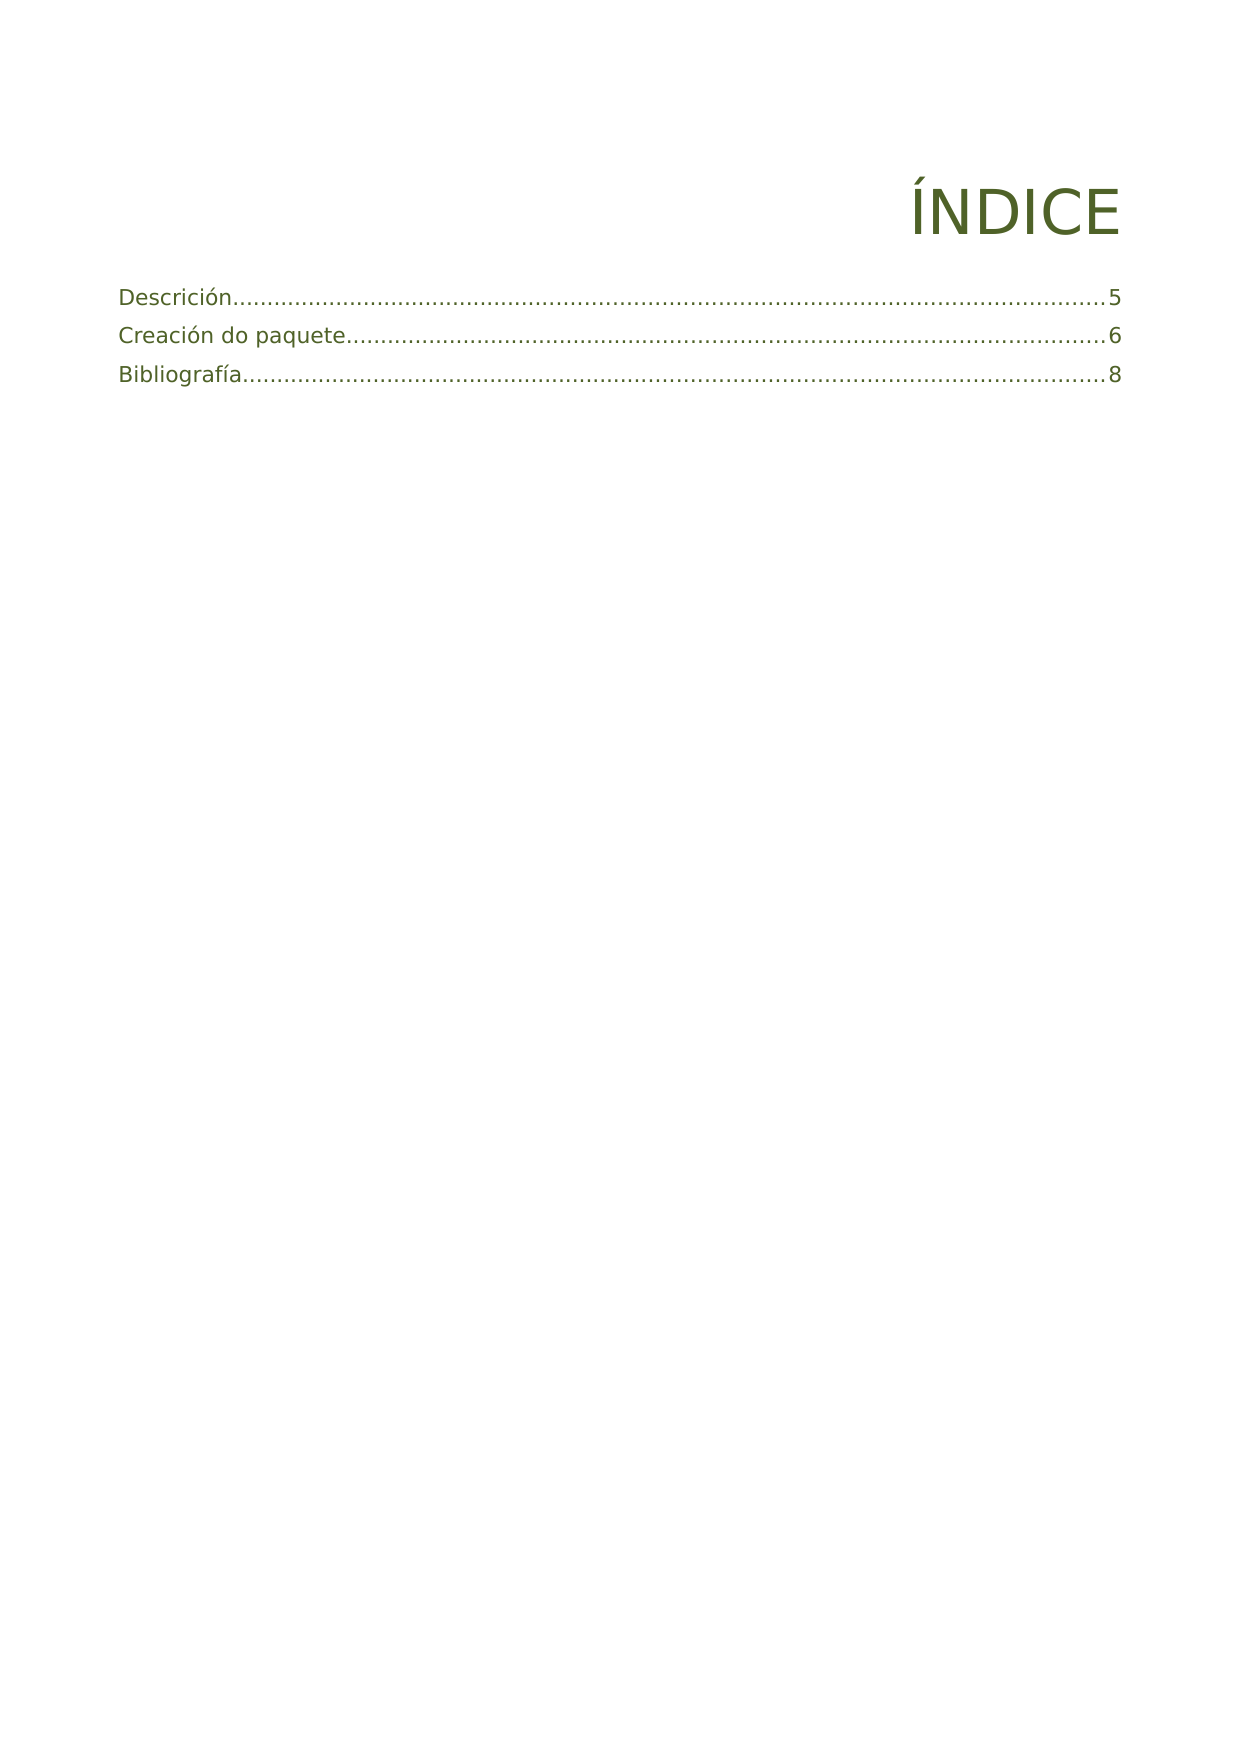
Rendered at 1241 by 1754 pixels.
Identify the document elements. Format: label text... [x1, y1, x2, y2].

text Bibliografía 8 [118, 362, 1122, 387]
subtitle Índice [118, 177, 1122, 249]
text Creación do paquete 6 [118, 323, 1122, 349]
text Descrición 5 [118, 285, 1122, 311]
